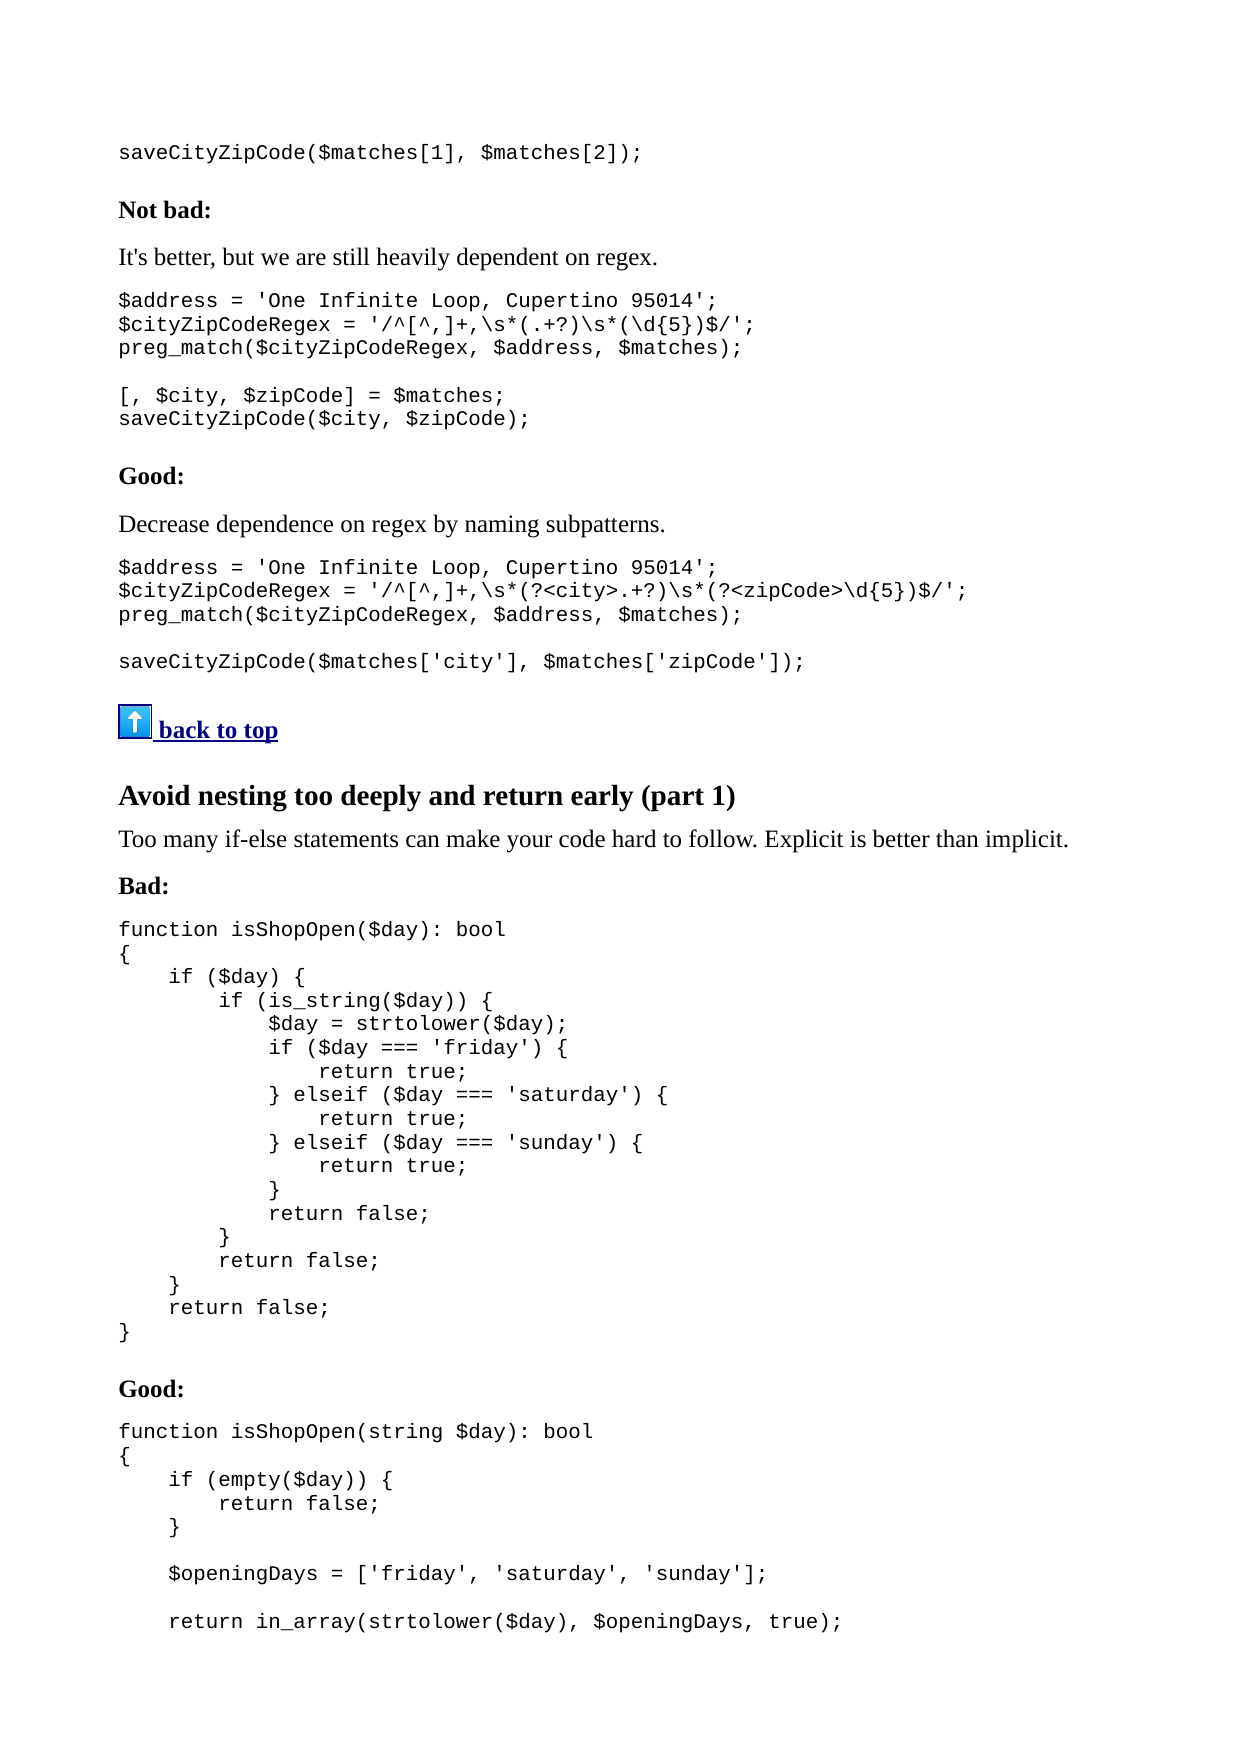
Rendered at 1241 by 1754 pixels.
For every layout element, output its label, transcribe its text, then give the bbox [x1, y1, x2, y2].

text } [118, 1273, 1122, 1297]
text } elseif ($day === 'sunday') { [118, 1132, 1122, 1155]
text $address = 'One Infinite Loop, Cupertino 95014'; [118, 290, 1122, 314]
text if (is_string($day)) { [118, 990, 1122, 1013]
text } [118, 1321, 1122, 1344]
text Good: [118, 1374, 1122, 1403]
text saveCityZipCode($city, $zipCode); [118, 408, 1122, 432]
text $day = strtolower($day); [118, 1013, 1122, 1037]
text return true; [118, 1061, 1122, 1084]
text saveCityZipCode($matches[1], $matches[2]); [118, 142, 1122, 165]
text Too many if-else statements can make your code hard to follow. Explicit is better than implicit. [118, 824, 1122, 852]
text } [118, 1179, 1122, 1203]
text Not bad: [118, 195, 1122, 224]
text if (empty($day)) { [118, 1469, 1122, 1492]
text saveCityZipCode($matches['city'], $matches['zipCode']); [118, 651, 1122, 675]
text preg_match($cityZipCodeRegex, $address, $matches); [118, 604, 1122, 628]
text back to top [118, 704, 1122, 744]
text $cityZipCodeRegex = '/^[^,]+,\s*(.+?)\s*(\d{5})$/'; [118, 314, 1122, 337]
text return false; [118, 1492, 1122, 1516]
text { [118, 942, 1122, 966]
text } [118, 1516, 1122, 1540]
text return true; [118, 1155, 1122, 1179]
text { [118, 1445, 1122, 1469]
text } elseif ($day === 'saturday') { [118, 1084, 1122, 1108]
text return false; [118, 1297, 1122, 1321]
text Good: [118, 461, 1122, 490]
text } [118, 1226, 1122, 1250]
text function isShopOpen(string $day): bool [118, 1422, 1122, 1445]
text Decrease dependence on regex by naming subpatterns. [118, 509, 1122, 538]
text if ($day === 'friday') { [118, 1037, 1122, 1061]
text Bad: [118, 871, 1122, 900]
text $cityZipCodeRegex = '/^[^,]+,\s*(?<city>.+?)\s*(?<zipCode>\d{5})$/'; [118, 580, 1122, 604]
subtitle Avoid nesting too deeply and return early (part 1) [118, 778, 1122, 811]
text return in_array(strtolower($day), $openingDays, true); [118, 1611, 1122, 1634]
text $openingDays = ['friday', 'saturday', 'sunday']; [118, 1563, 1122, 1587]
text It's better, but we are still heavily dependent on regex. [118, 242, 1122, 271]
text [, $city, $zipCode] = $matches; [118, 385, 1122, 408]
text return true; [118, 1108, 1122, 1132]
text preg_match($cityZipCodeRegex, $address, $matches); [118, 337, 1122, 361]
text return false; [118, 1250, 1122, 1273]
text function isShopOpen($day): bool [118, 919, 1122, 942]
picture [120, 706, 151, 737]
text if ($day) { [118, 966, 1122, 990]
text $address = 'One Infinite Loop, Cupertino 95014'; [118, 557, 1122, 580]
text return false; [118, 1203, 1122, 1226]
